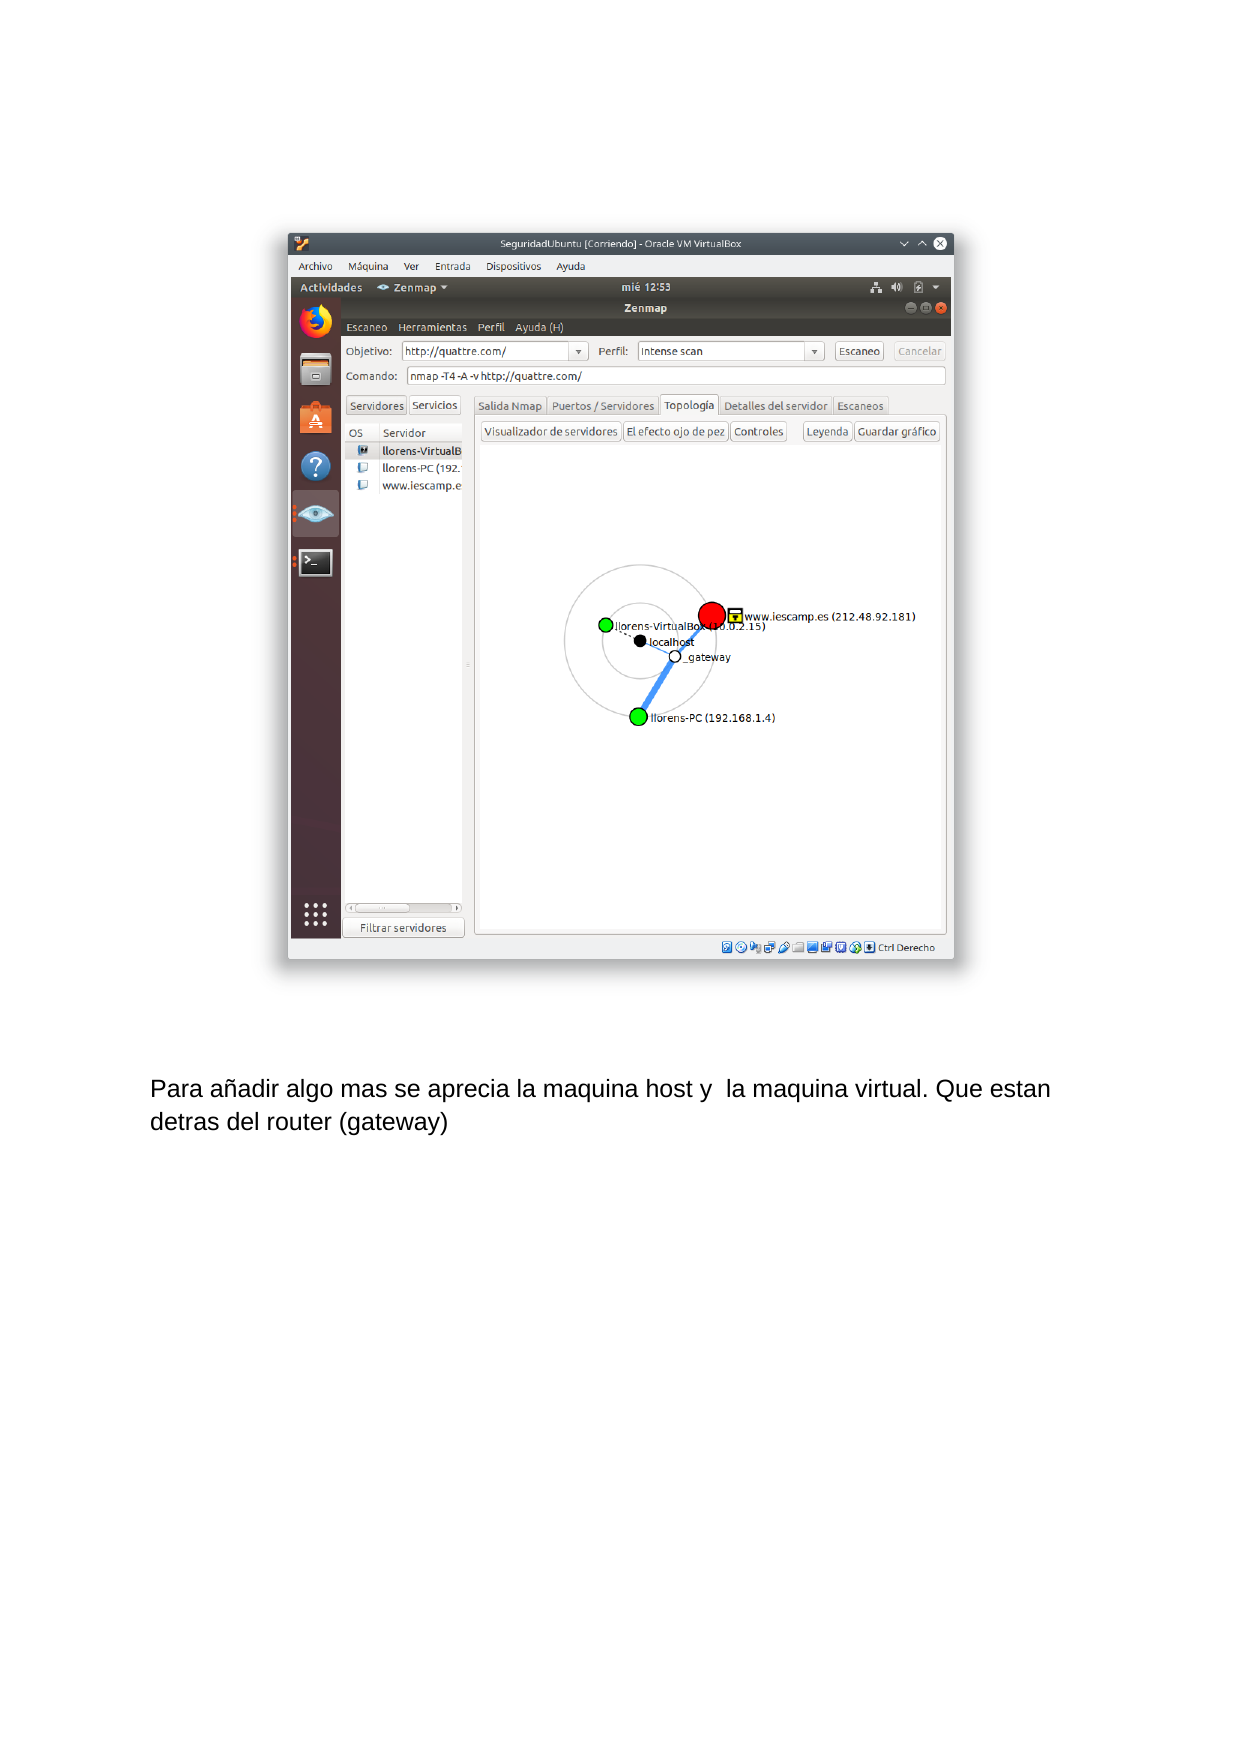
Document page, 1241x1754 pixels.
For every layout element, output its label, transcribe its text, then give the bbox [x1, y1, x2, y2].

text Para añadir algo mas se aprecia la maquina host y la maquina virtual. Que estan detras del router (gateway) [150, 1074, 1090, 1136]
picture [242, 205, 999, 1004]
